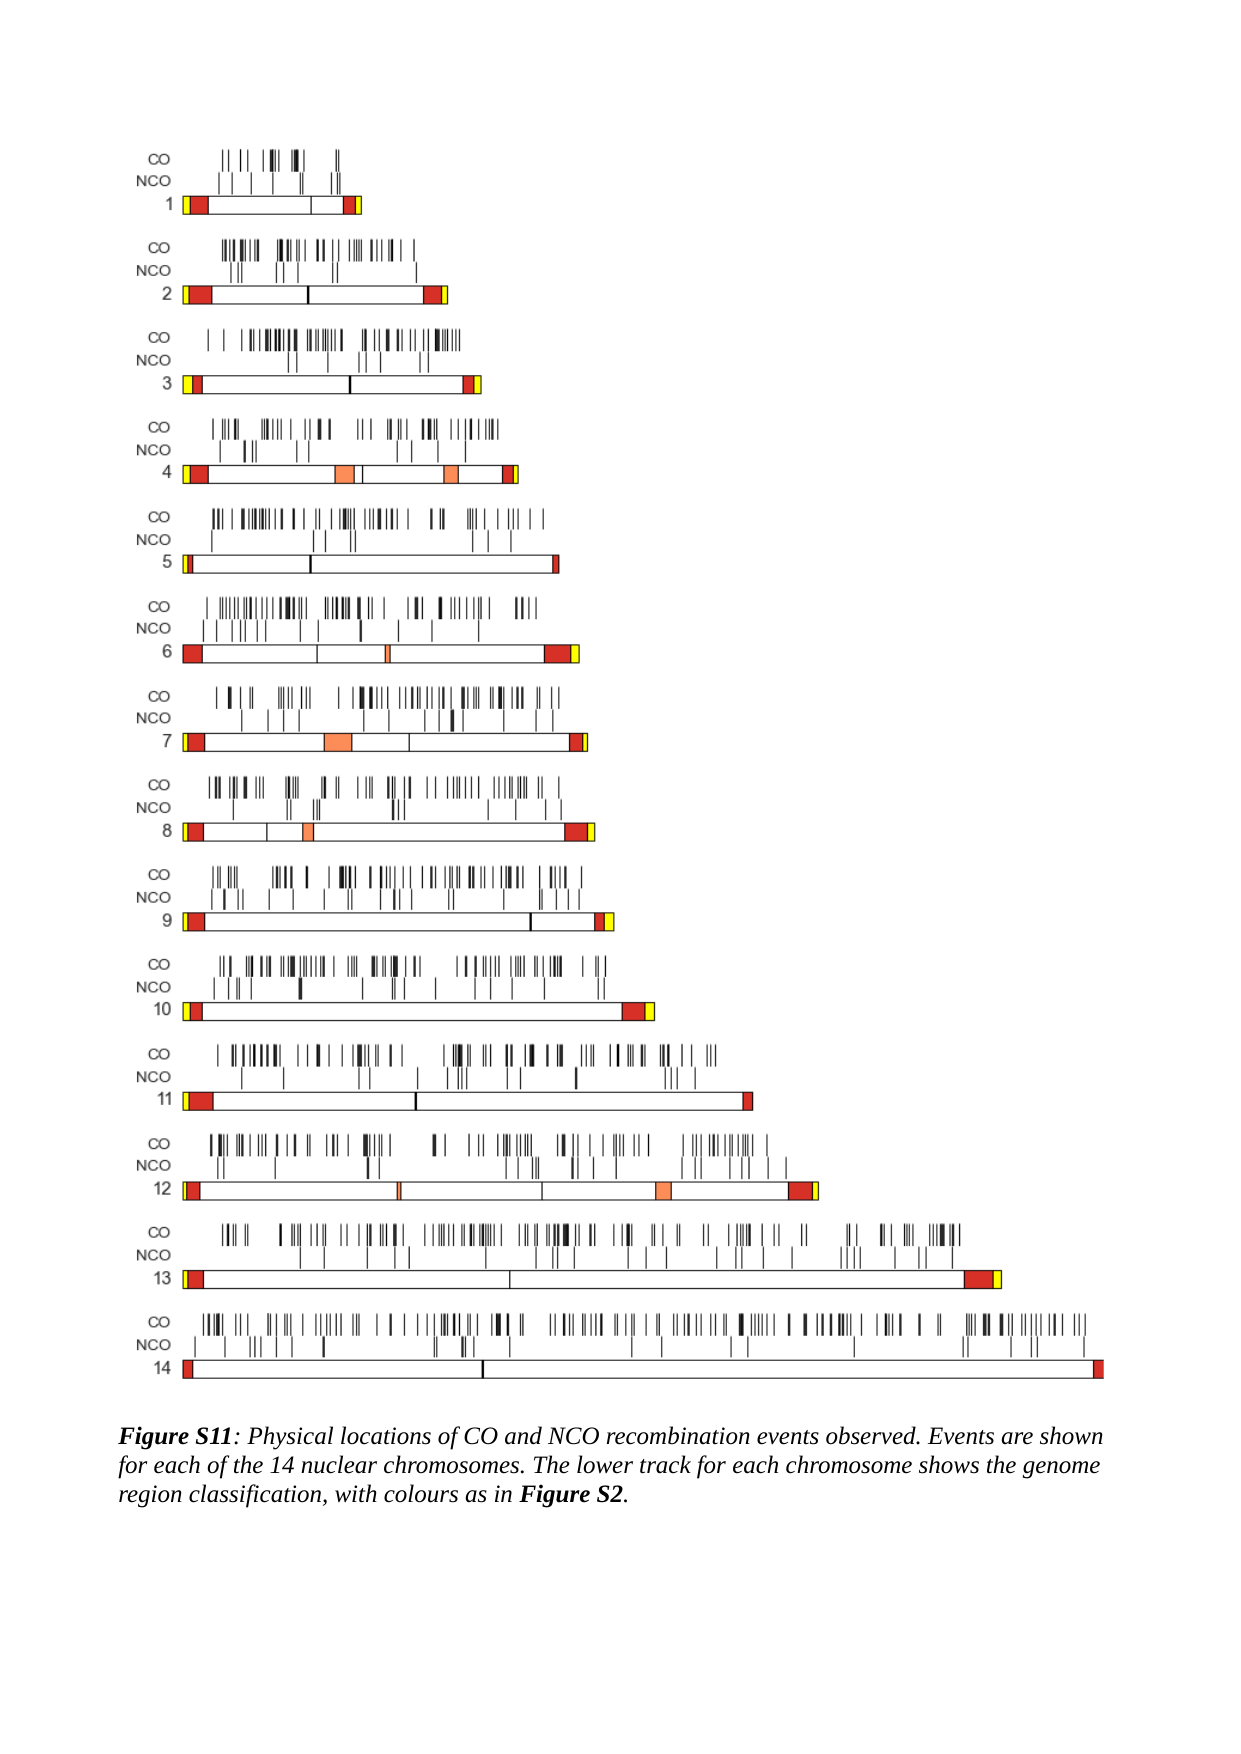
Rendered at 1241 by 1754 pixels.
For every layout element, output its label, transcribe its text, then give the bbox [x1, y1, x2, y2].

picture [118, 130, 1123, 1422]
text Figure S11: Physical locations of CO and NCO recombination events observed. Events are shown for each of the 14 nuclear chromosomes. The lower track for each chromosome shows the genome region classification, with colours as in Figure S2. [118, 1422, 1122, 1508]
